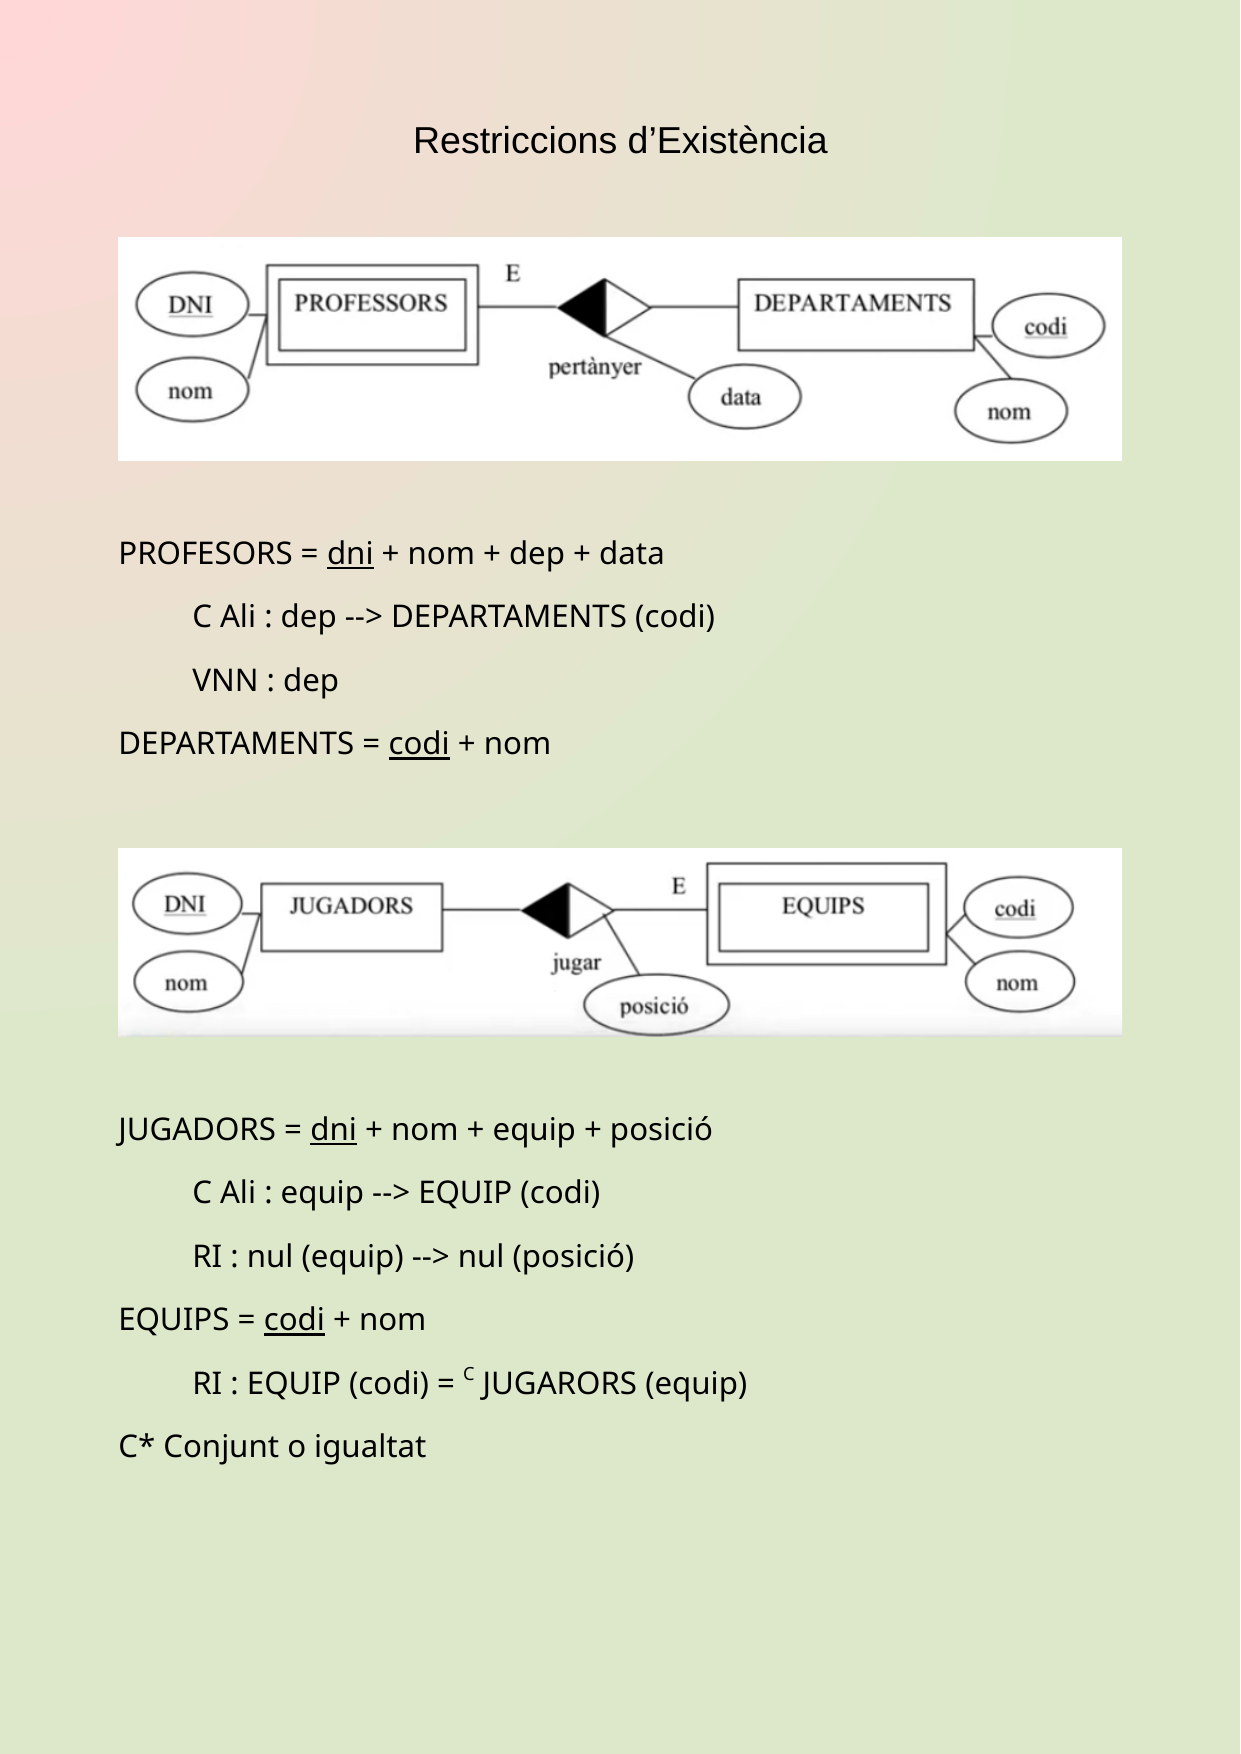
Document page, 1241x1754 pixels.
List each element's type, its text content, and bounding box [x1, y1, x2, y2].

picture [118, 237, 1123, 461]
text C Ali : equip --> EQUIP (codi) [118, 1170, 1122, 1213]
text VNN : dep [118, 658, 1122, 700]
text RI : EQUIP (codi) = C JUGARORS (equip) [118, 1361, 1122, 1403]
text JUGADORS = dni + nom + equip + posició [118, 1107, 1122, 1149]
text DEPARTAMENTS = codi + nom [118, 721, 1122, 764]
text C Ali : dep --> DEPARTAMENTS (codi) [118, 594, 1122, 637]
text EQUIPS = codi + nom [118, 1297, 1122, 1340]
text C* Conjunt o igualtat [118, 1424, 1122, 1467]
text RI : nul (equip) --> nul (posició) [118, 1234, 1122, 1276]
text PROFESORS = dni + nom + dep + data [118, 531, 1122, 573]
picture [118, 848, 1123, 1037]
subtitle Restriccions d’Existència [118, 118, 1122, 161]
